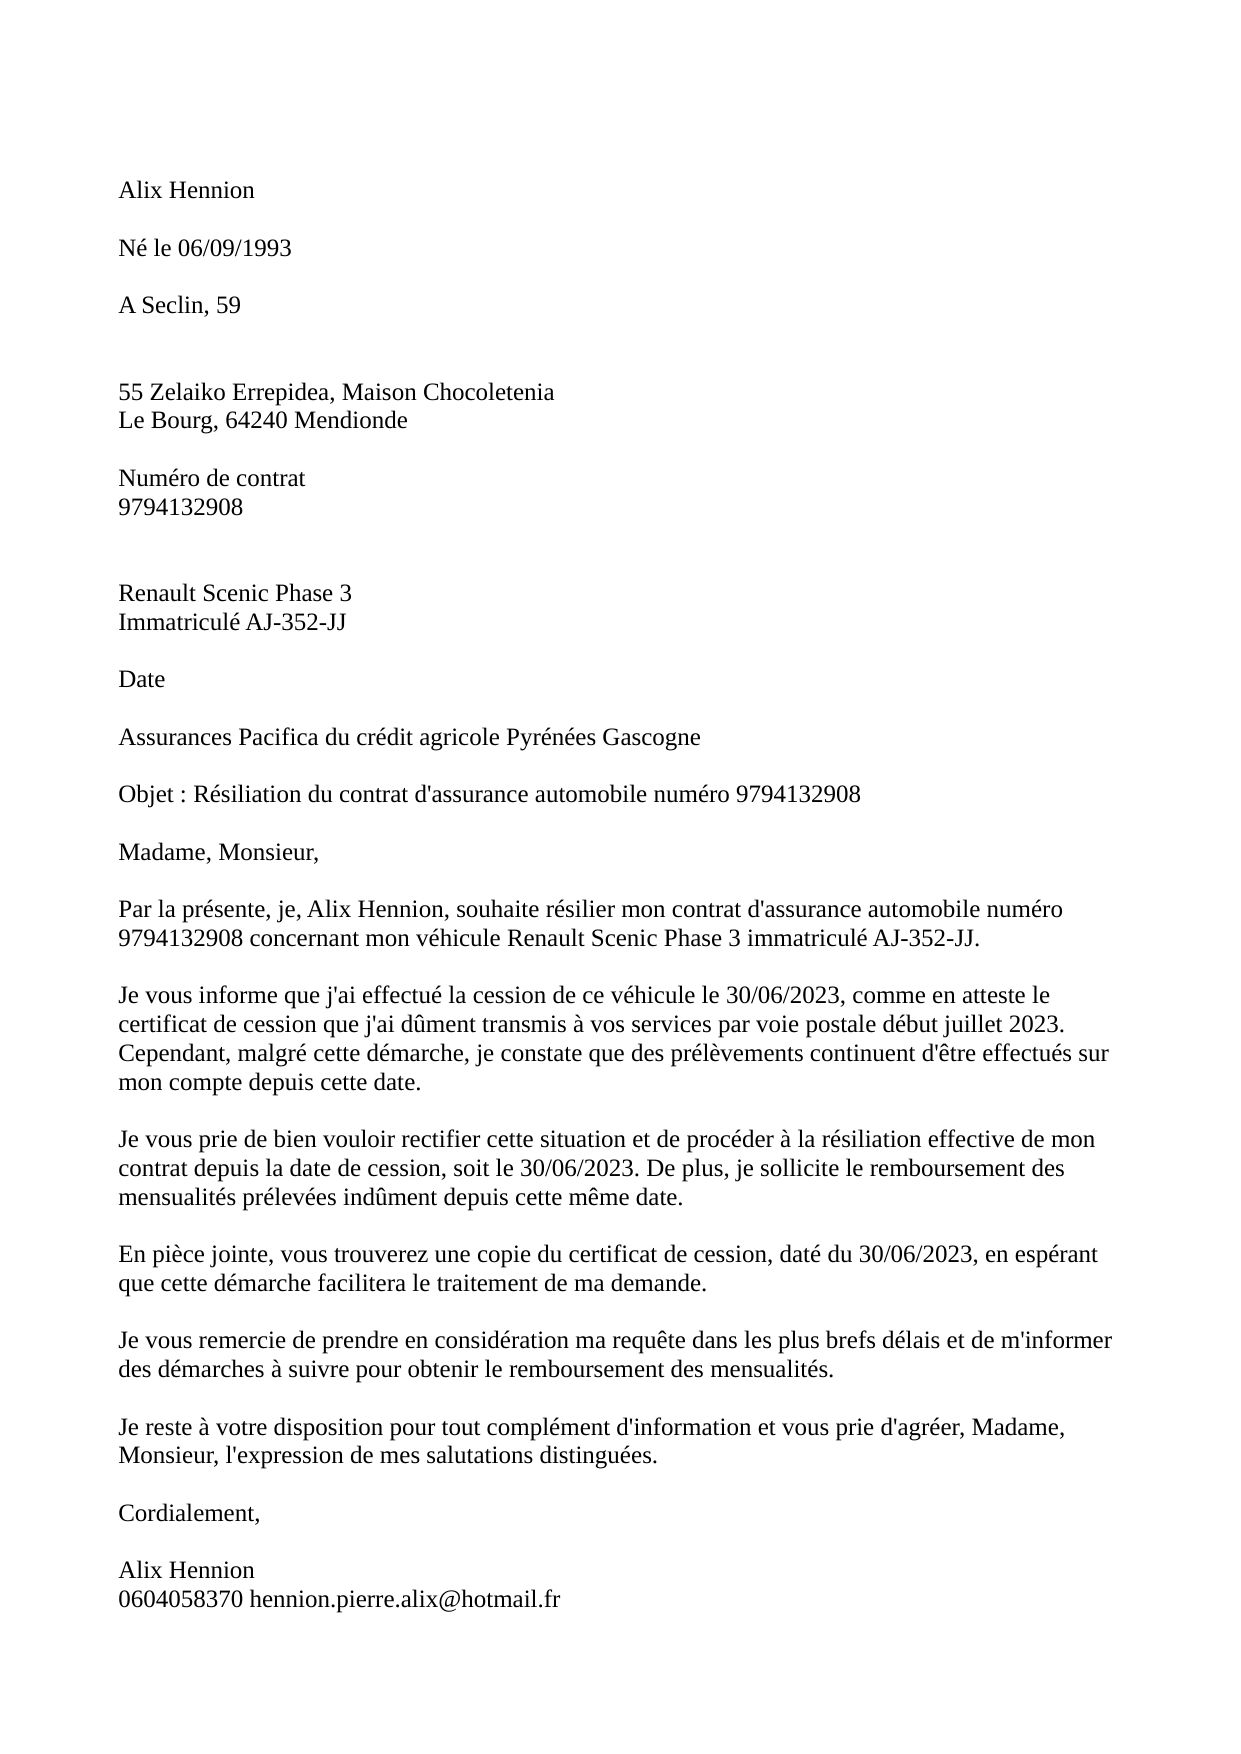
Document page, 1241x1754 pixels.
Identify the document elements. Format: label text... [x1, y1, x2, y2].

text Alix Hennion [118, 176, 1122, 204]
text Né le 06/09/1993 [118, 233, 1122, 262]
text Madame, Monsieur, [118, 837, 1122, 866]
text 55 Zelaiko Errepidea, Maison Chocoletenia [118, 377, 1122, 406]
text Renault Scenic Phase 3 [118, 578, 1122, 607]
text Cordialement, [118, 1498, 1122, 1527]
text Je vous prie de bien vouloir rectifier cette situation et de procéder à la résiliation effective de mon contrat depuis la date de cession, soit le 30/06/2023. De plus, je sollicite le remboursement des mensualités prélevées indûment depuis cette même date. [118, 1124, 1122, 1211]
text Le Bourg, 64240 Mendionde [118, 406, 1122, 434]
text En pièce jointe, vous trouverez une copie du certificat de cession, daté du 30/06/2023, en espérant que cette démarche facilitera le traitement de ma demande. [118, 1239, 1122, 1297]
text Assurances Pacifica du crédit agricole Pyrénées Gascogne [118, 722, 1122, 751]
text Par la présente, je, Alix Hennion, souhaite résilier mon contrat d'assurance automobile numéro 9794132908 concernant mon véhicule Renault Scenic Phase 3 immatriculé AJ-352-JJ. [118, 894, 1122, 952]
text 9794132908 [118, 492, 1122, 521]
text Je reste à votre disposition pour tout complément d'information et vous prie d'agréer, Madame, Monsieur, l'expression de mes salutations distinguées. [118, 1412, 1122, 1469]
text Numéro de contrat [118, 463, 1122, 492]
text Objet : Résiliation du contrat d'assurance automobile numéro 9794132908 [118, 779, 1122, 808]
text Immatriculé AJ-352-JJ [118, 607, 1122, 636]
text Je vous remercie de prendre en considération ma requête dans les plus brefs délais et de m'informer des démarches à suivre pour obtenir le remboursement des mensualités. [118, 1326, 1122, 1383]
text Je vous informe que j'ai effectué la cession de ce véhicule le 30/06/2023, comme en atteste le certificat de cession que j'ai dûment transmis à vos services par voie postale début juillet 2023. Cependant, malgré cette démarche, je constate que des prélèvements continuent d'être effectués sur mon compte depuis cette date. [118, 981, 1122, 1096]
text 0604058370 hennion.pierre.alix@hotmail.fr [118, 1584, 1122, 1613]
text Date [118, 664, 1122, 693]
text A Seclin, 59 [118, 291, 1122, 319]
text Alix Hennion [118, 1556, 1122, 1584]
